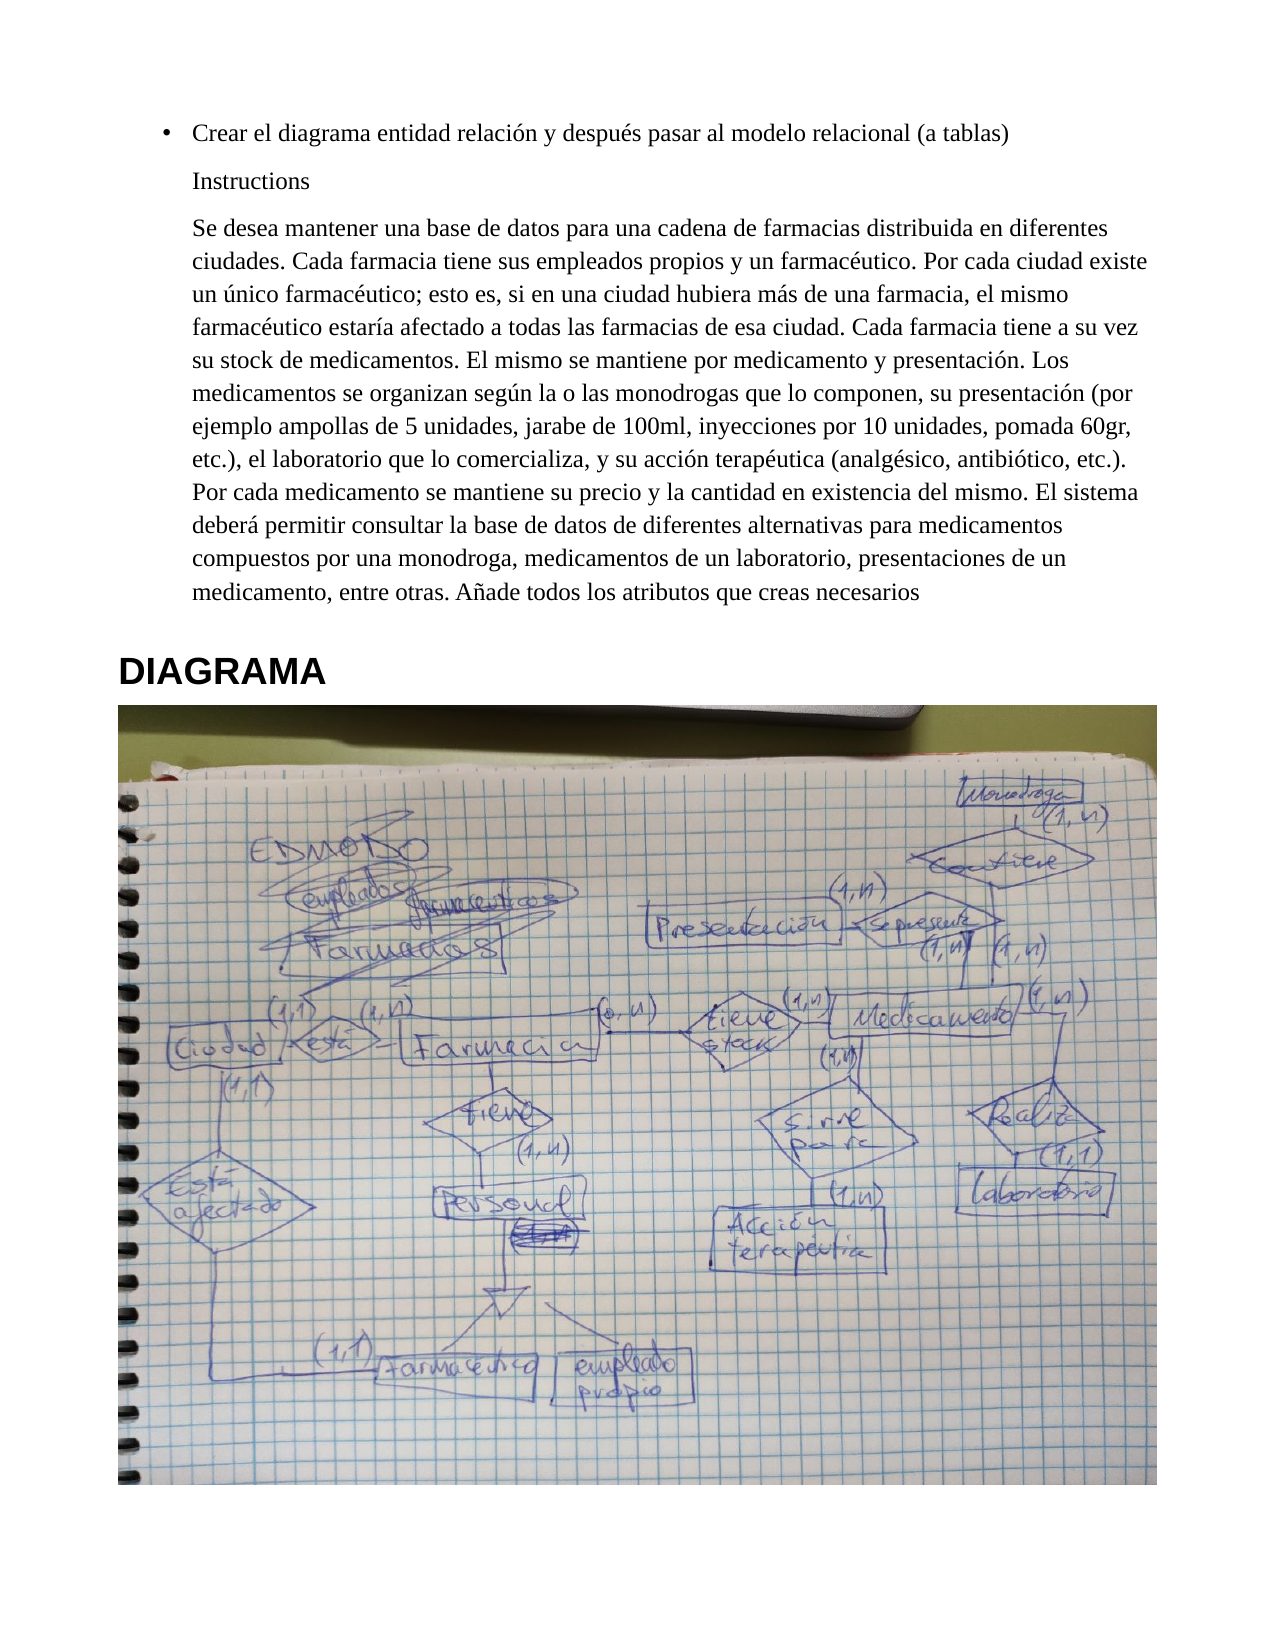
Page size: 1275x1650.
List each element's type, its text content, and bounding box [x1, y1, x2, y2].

list Crear el diagrama entidad relación y después pasar al modelo relacional (a tablas) [162, 118, 1157, 147]
subtitle DIAGRAMA [118, 649, 1157, 693]
list Instructions [162, 166, 1157, 194]
picture [118, 705, 1157, 1485]
list Se desea mantener una base de datos para una cadena de farmacias distribuida en diferentes ciudades. Cada farmacia tiene sus empleados propios y un farmacéutico. Por cada ciudad existe un único farmacéutico; esto es, si en una ciudad hubiera más de una farmacia, el mismo farmacéutico estaría afectado a todas las farmacias de esa ciudad. Cada farmacia tiene a su vez su stock de medicamentos. El mismo se mantiene por medicamento y presentación. Los medicamentos se organizan según la o las monodrogas que lo componen, su presentación (por ejemplo ampollas de 5 unidades, jarabe de 100ml, inyecciones por 10 unidades, pomada 60gr, etc.), el laboratorio que lo comercializa, y su acción terapéutica (analgésico, antibiótico, etc.). Por cada medicamento se mantiene su precio y la cantidad en existencia del mismo. El sistema deberá permitir consultar la base de datos de diferentes alternativas para medicamentos compuestos por una monodroga, medicamentos de un laboratorio, presentaciones de un medicamento, entre otras. Añade todos los atributos que creas necesarios [162, 213, 1157, 605]
